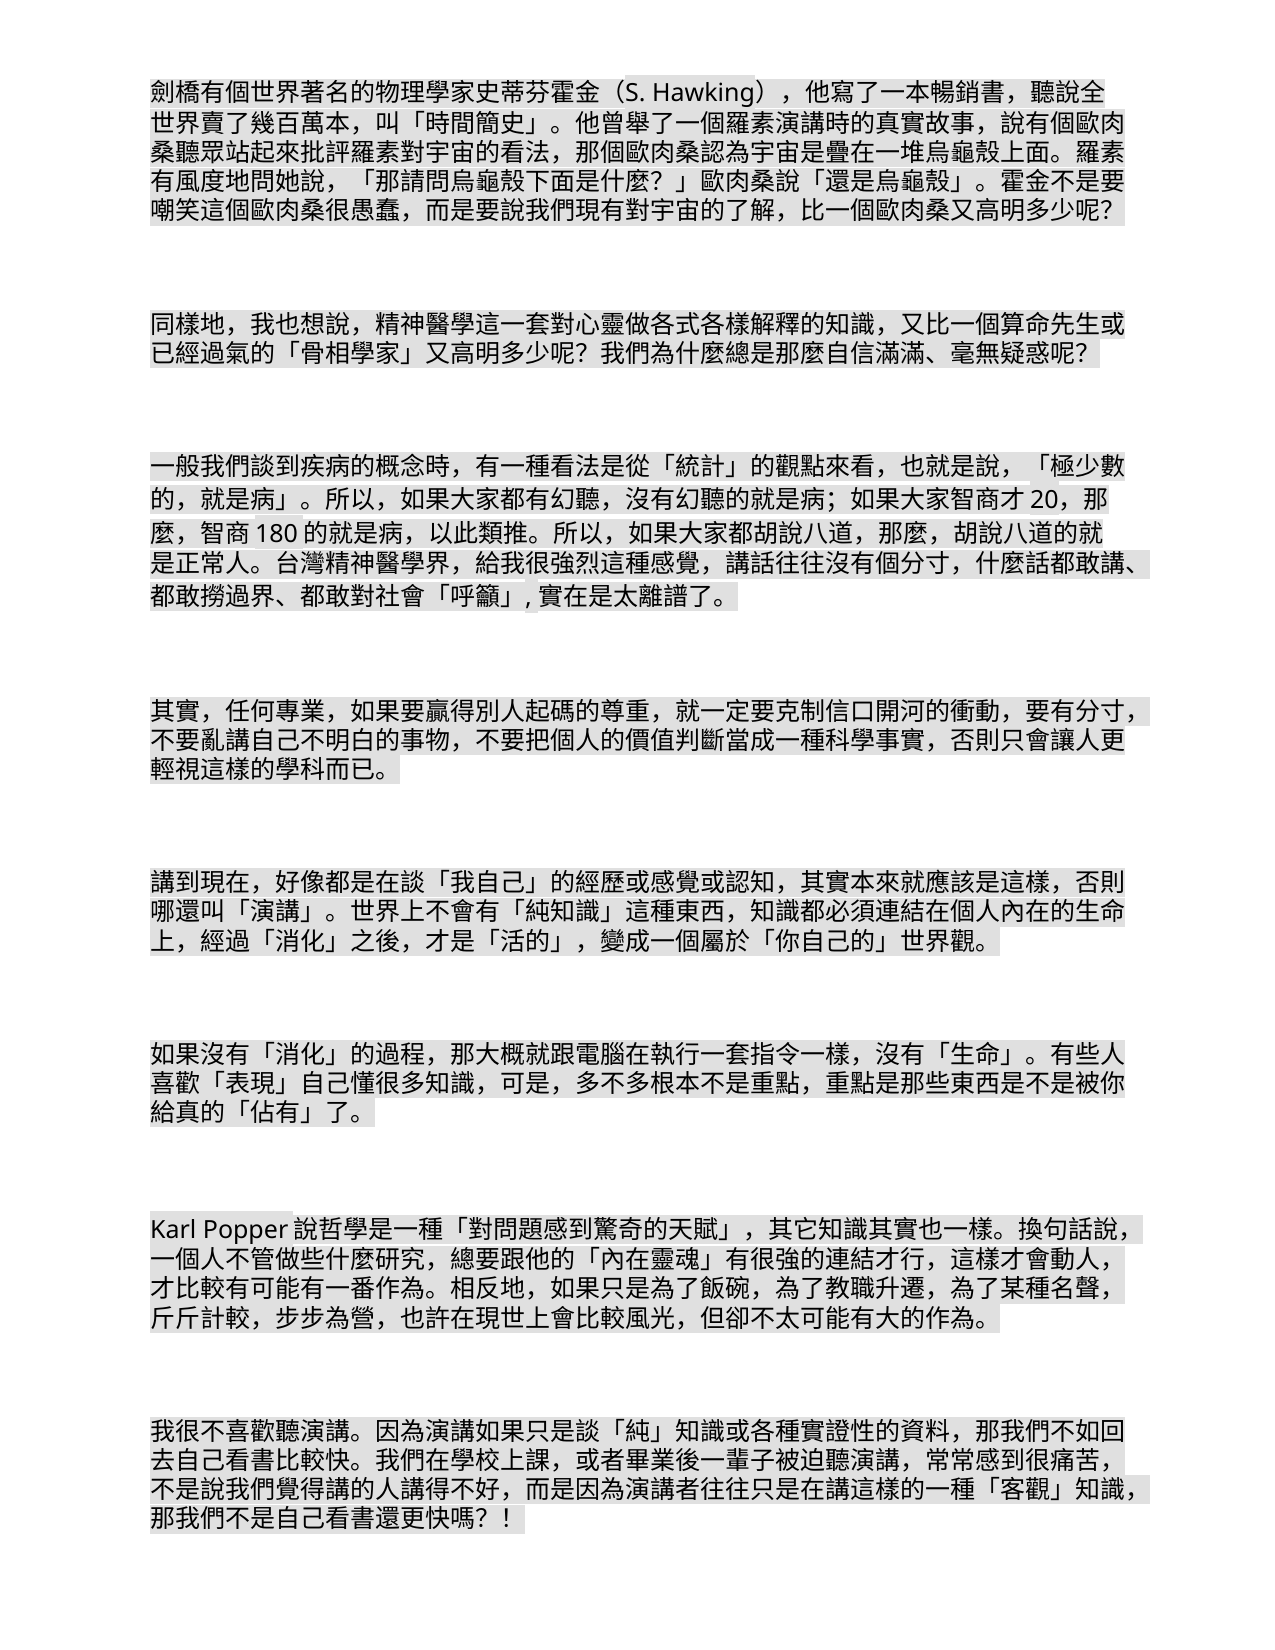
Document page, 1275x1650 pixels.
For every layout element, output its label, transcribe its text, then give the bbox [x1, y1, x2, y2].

text 其實，任何專業，如果要贏得別人起碼的尊重，就一定要克制信口開河的衝動，要有分寸，不要亂講自己不明白的事物，不要把個人的價值判斷當成一種科學事實，否則只會讓人更輕視這樣的學科而已。 [150, 697, 1125, 784]
text 我很不喜歡聽演講。因為演講如果只是談「純」知識或各種實證性的資料，那我們不如回去自己看書比較快。我們在學校上課，或者畢業後一輩子被迫聽演講，常常感到很痛苦，不是說我們覺得講的人講得不好，而是因為演講者往往只是在講這樣的一種「客觀」知識，那我們不是自己看書還更快嗎？！ [150, 1417, 1125, 1534]
text 講到現在，好像都是在談「我自己」的經歷或感覺或認知，其實本來就應該是這樣，否則哪還叫「演講」。世界上不會有「純知識」這種東西，知識都必須連結在個人內在的生命上，經過「消化」之後，才是「活的」，變成一個屬於「你自己的」世界觀。 [150, 868, 1125, 956]
text 劍橋有個世界著名的物理學家史蒂芬霍金（S. Hawking），他寫了一本暢銷書，聽說全世界賣了幾百萬本，叫「時間簡史」。他曾舉了一個羅素演講時的真實故事，說有個歐肉桑聽眾站起來批評羅素對宇宙的看法，那個歐肉桑認為宇宙是疊在一堆烏龜殼上面。羅素有風度地問她說，「那請問烏龜殼下面是什麼？」歐肉桑說「還是烏龜殼」。霍金不是要嘲笑這個歐肉桑很愚蠢，而是要說我們現有對宇宙的了解，比一個歐肉桑又高明多少呢？ [150, 75, 1125, 226]
text 一般我們談到疾病的概念時，有一種看法是從「統計」的觀點來看，也就是說，「極少數的，就是病」。所以，如果大家都有幻聽，沒有幻聽的就是病；如果大家智商才20，那麼，智商180的就是病，以此類推。所以，如果大家都胡說八道，那麼，胡說八道的就是正常人。台灣精神醫學界，給我很強烈這種感覺，講話往往沒有個分寸，什麼話都敢講、都敢撈過界、都敢對社會「呼籲」, 實在是太離譜了。 [150, 452, 1125, 613]
text 同樣地，我也想說，精神醫學這一套對心靈做各式各樣解釋的知識，又比一個算命先生或已經過氣的「骨相學家」又高明多少呢？我們為什麼總是那麼自信滿滿、毫無疑惑呢？ [150, 310, 1125, 368]
text Karl Popper說哲學是一種「對問題感到驚奇的天賦」，其它知識其實也一樣。換句話說，一個人不管做些什麼研究，總要跟他的「內在靈魂」有很強的連結才行，這樣才會動人，才比較有可能有一番作為。相反地，如果只是為了飯碗，為了教職升遷，為了某種名聲，斤斤計較，步步為營，也許在現世上會比較風光，但卻不太可能有大的作為。 [150, 1211, 1125, 1333]
text 如果沒有「消化」的過程，那大概就跟電腦在執行一套指令一樣，沒有「生命」。有些人喜歡「表現」自己懂很多知識，可是，多不多根本不是重點，重點是那些東西是不是被你給真的「佔有」了。 [150, 1040, 1125, 1127]
